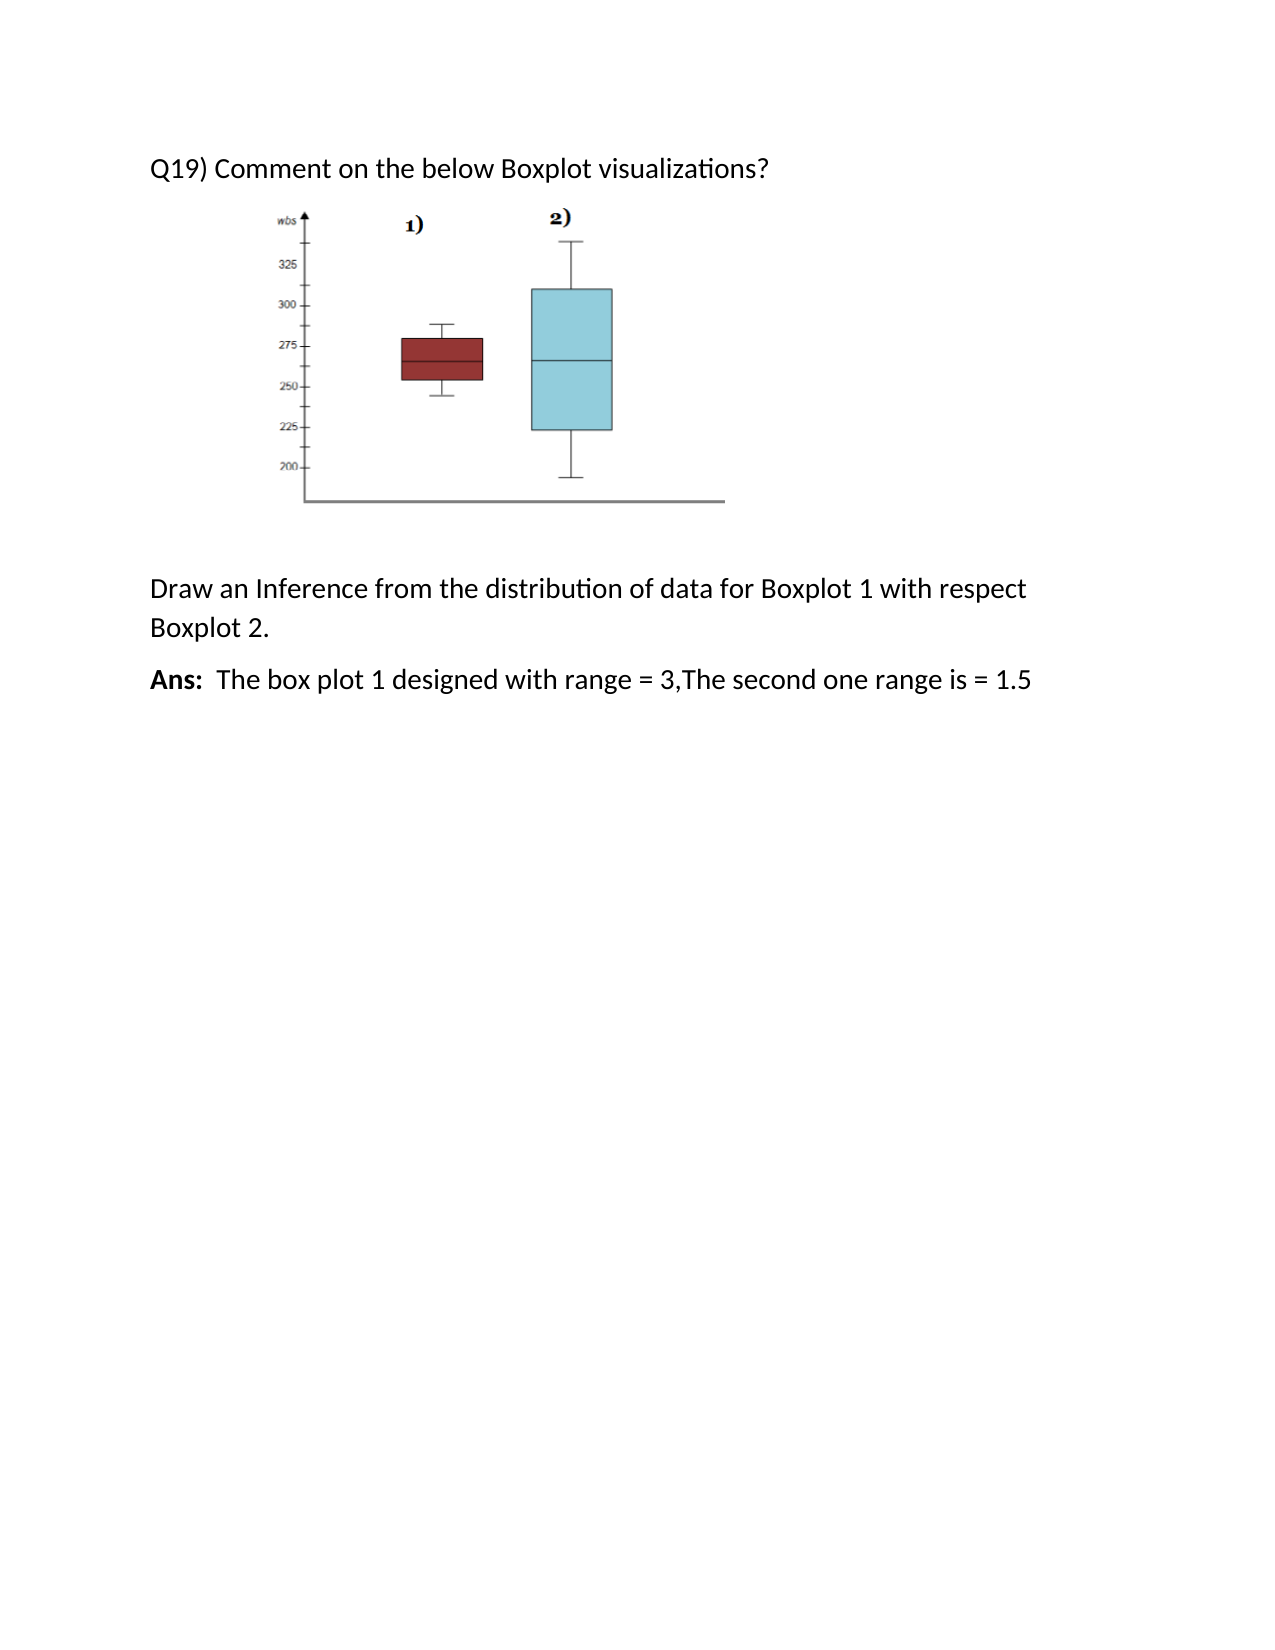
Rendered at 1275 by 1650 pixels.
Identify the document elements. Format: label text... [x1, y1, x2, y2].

text Draw an Inference from the distribution of data for Boxplot 1 with respect Boxplot 2. [150, 570, 1125, 645]
text Ans: The box plot 1 designed with range = 3,The second one range is = 1.5 [150, 661, 1125, 697]
text Q19) Comment on the below Boxplot visualizations? [150, 150, 1125, 186]
